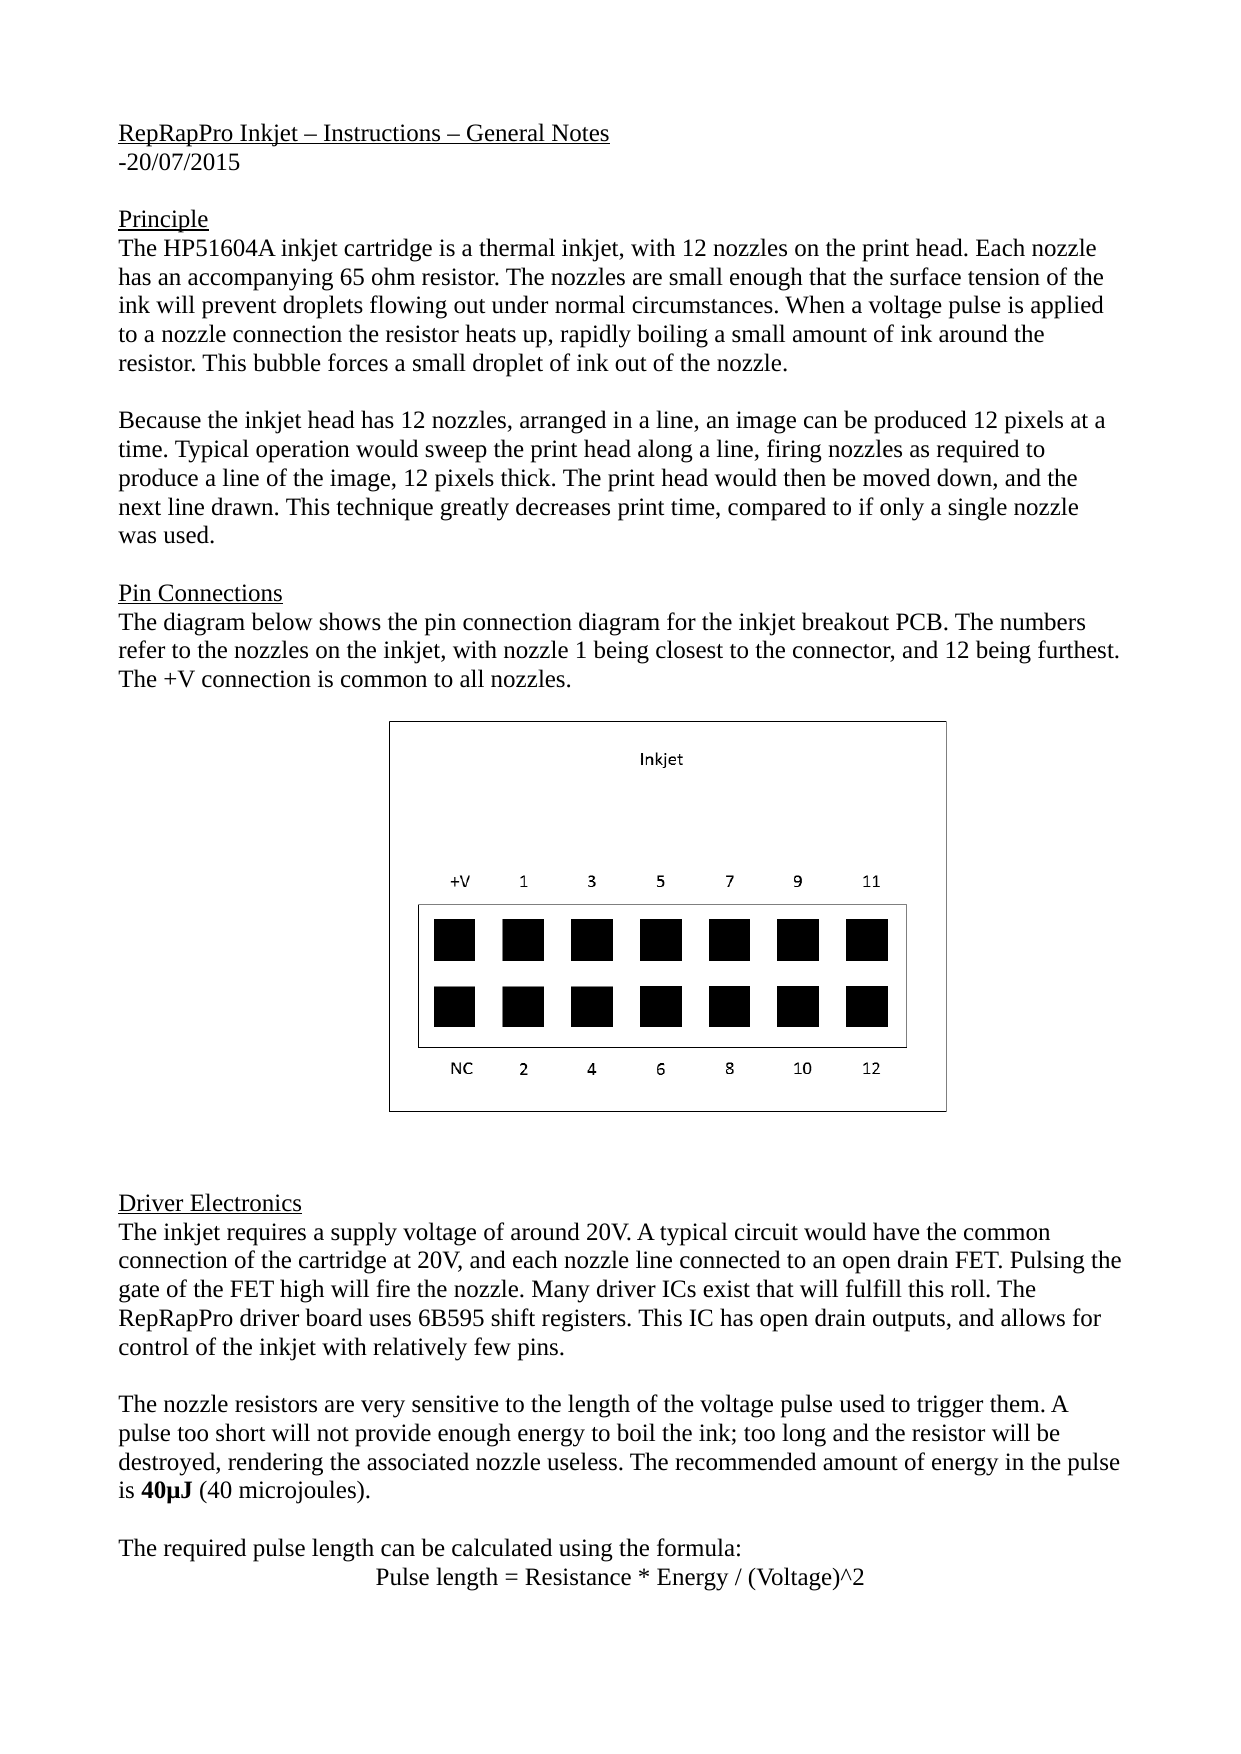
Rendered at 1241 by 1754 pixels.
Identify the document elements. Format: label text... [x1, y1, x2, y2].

text The required pulse length can be calculated using the formula: [118, 1533, 1122, 1562]
picture [376, 706, 961, 1131]
text Pin Connections [118, 578, 1122, 607]
text The inkjet requires a supply voltage of around 20V. A typical circuit would have the common connection of the cartridge at 20V, and each nozzle line connected to an open drain FET. Pulsing the gate of the FET high will fire the nozzle. Many driver ICs exist that will fulfill this roll. The RepRapPro driver board uses 6B595 shift registers. This IC has open drain outputs, and allows for control of the inkjet with relatively few pins. [118, 1217, 1122, 1361]
text -20/07/2015 [118, 147, 1122, 176]
text The diagram below shows the pin connection diagram for the inkjet breakout PCB. The numbers refer to the nozzles on the inkjet, with nozzle 1 being closest to the connector, and 12 being furthest. The +V connection is common to all nozzles. [118, 607, 1122, 693]
text RepRapPro Inkjet – Instructions – General Notes [118, 118, 1122, 147]
text The HP51604A inkjet cartridge is a thermal inkjet, with 12 nozzles on the print head. Each nozzle has an accompanying 65 ohm resistor. The nozzles are small enough that the surface tension of the ink will prevent droplets flowing out under normal circumstances. When a voltage pulse is applied to a nozzle connection the resistor heats up, rapidly boiling a small amount of ink around the resistor. This bubble forces a small droplet of ink out of the nozzle. [118, 233, 1122, 377]
text Pulse length = Resistance * Energy / (Voltage)^2 [118, 1562, 1122, 1591]
text The nozzle resistors are very sensitive to the length of the voltage pulse used to trigger them. A pulse too short will not provide enough energy to boil the ink; too long and the resistor will be destroyed, rendering the associated nozzle useless. The recommended amount of energy in the pulse is 40μJ (40 microjoules). [118, 1389, 1122, 1504]
text Principle [118, 204, 1122, 233]
text Because the inkjet head has 12 nozzles, arranged in a line, an image can be produced 12 pixels at a time. Typical operation would sweep the print head along a line, firing nozzles as required to produce a line of the image, 12 pixels thick. The print head would then be moved down, and the next line drawn. This technique greatly decreases print time, compared to if only a single nozzle was used. [118, 406, 1122, 549]
text Driver Electronics [118, 1188, 1122, 1217]
